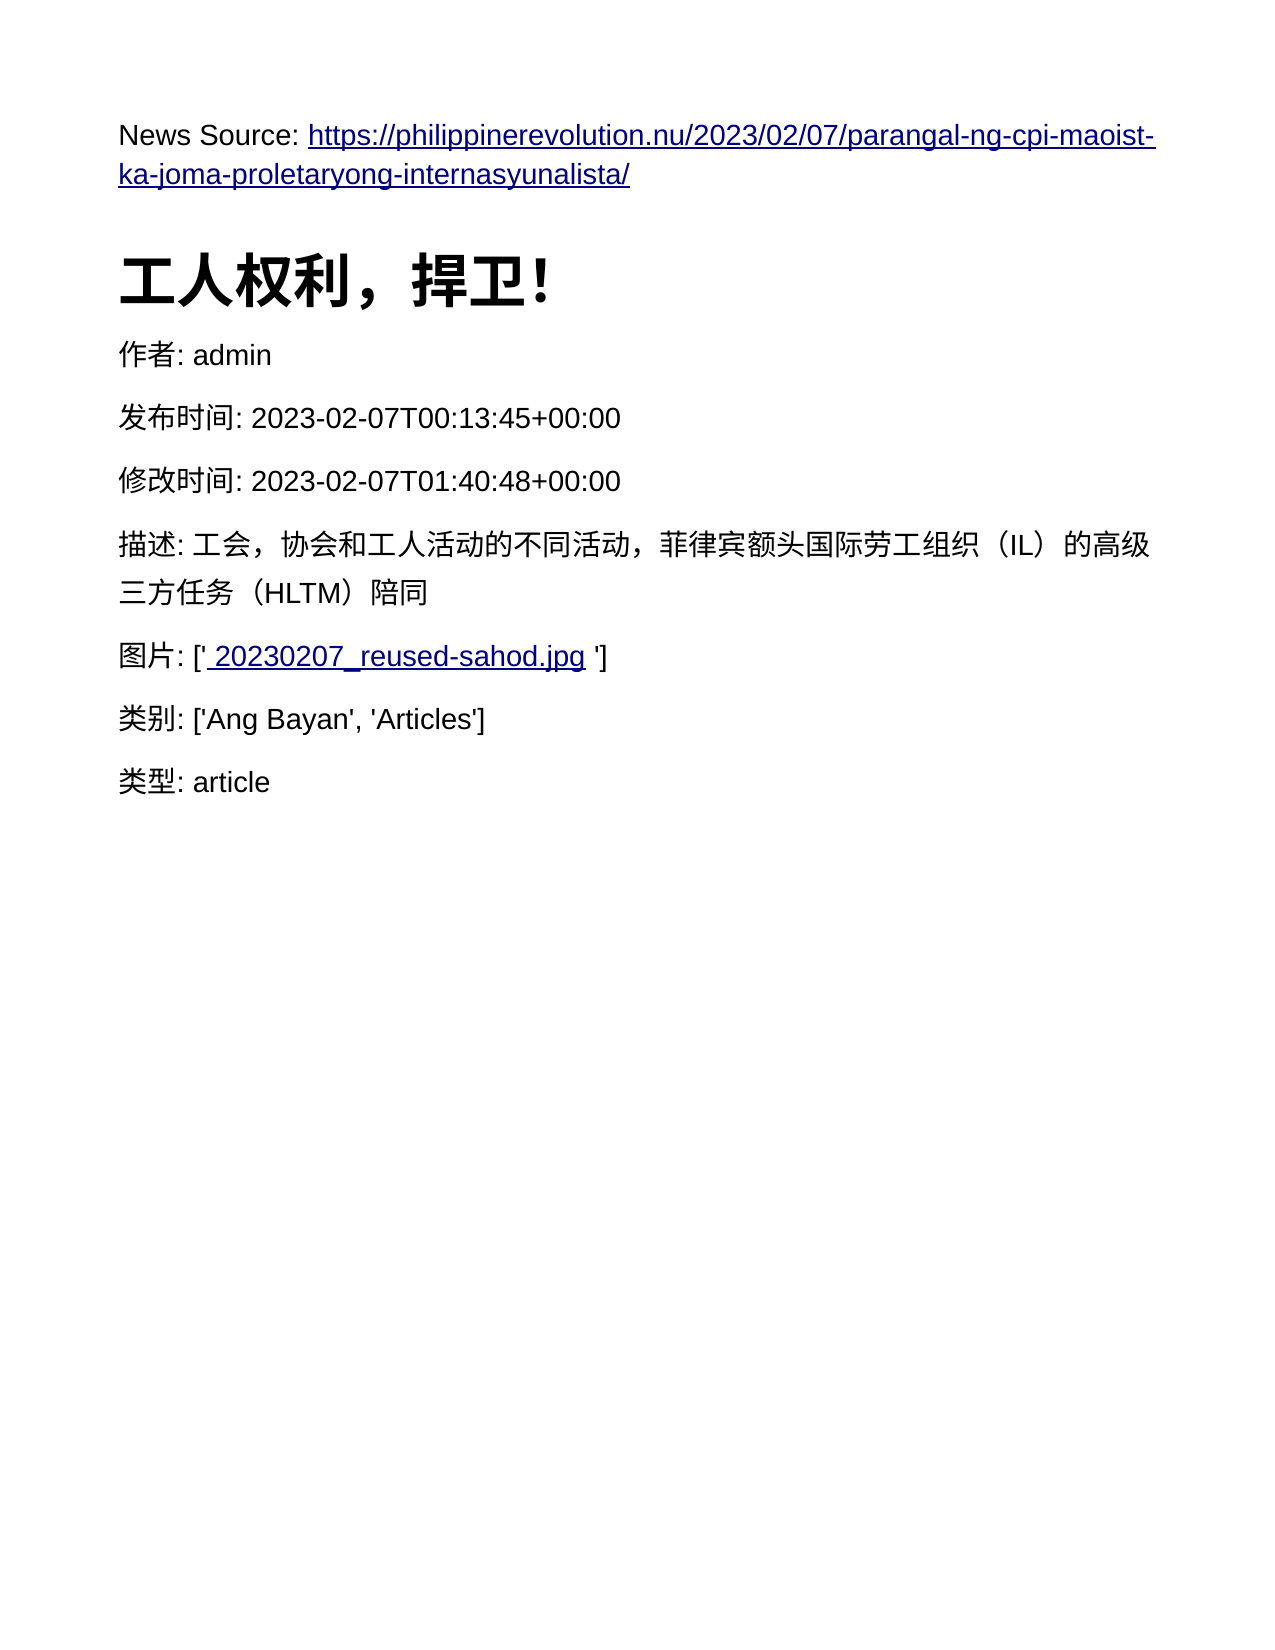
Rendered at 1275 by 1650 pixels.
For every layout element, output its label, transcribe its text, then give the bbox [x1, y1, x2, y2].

text 发布时间: 2023-02-07T00:13:45+00:00 [118, 395, 1157, 437]
text 描述: 工会，协会和工人活动的不同活动，菲律宾额头国际劳工组织（IL）的高级三方任务（HLTM）陪同 [118, 521, 1157, 612]
text 修改时间: 2023-02-07T01:40:48+00:00 [118, 458, 1157, 500]
text 作者: admin [118, 332, 1157, 374]
text 图片: [' 20230207_reused-sahod.jpg '] [118, 633, 1157, 675]
subtitle 工人权利，捍卫！ [118, 235, 1157, 319]
text 类别: ['Ang Bayan', 'Articles'] [118, 696, 1157, 738]
text News Source: https://philippinerevolution.nu/2023/02/07/parangal-ng-cpi-maoist-ka-joma-proletaryong-internasyunalista/ [118, 118, 1157, 190]
text 类型: article [118, 759, 1157, 801]
